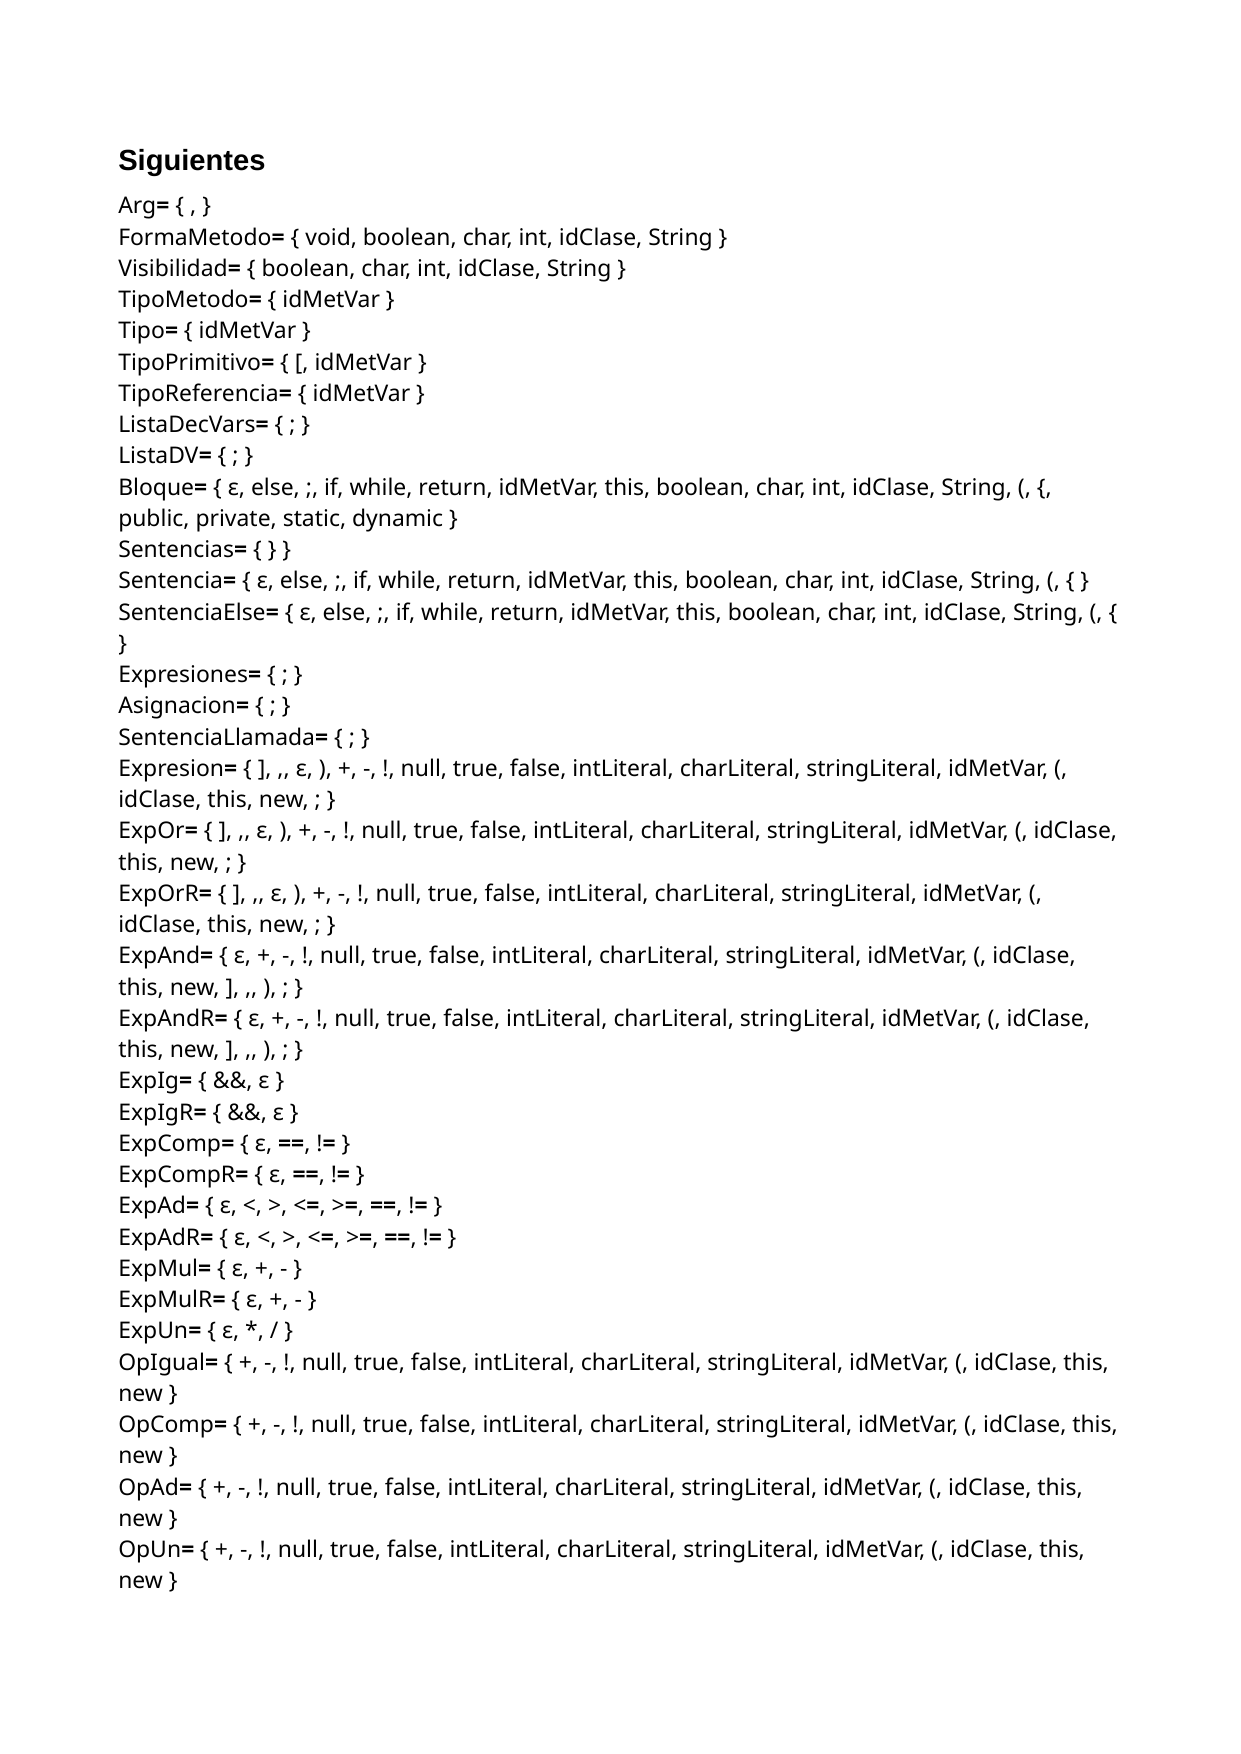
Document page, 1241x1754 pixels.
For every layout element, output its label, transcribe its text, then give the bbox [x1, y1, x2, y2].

text ExpMul= { ε, +, - } [118, 1252, 1122, 1283]
text TipoMetodo= { idMetVar } [118, 283, 1122, 314]
text Tipo= { idMetVar } [118, 314, 1122, 345]
text ExpComp= { ε, ==, != } [118, 1127, 1122, 1158]
text ExpAnd= { ε, +, -, !, null, true, false, intLiteral, charLiteral, stringLiteral, idMetVar, (, idClase, this, new, ], ,, ), ; } [118, 939, 1122, 1002]
text ListaDV= { ; } [118, 439, 1122, 470]
text Expresiones= { ; } [118, 658, 1122, 689]
text OpComp= { +, -, !, null, true, false, intLiteral, charLiteral, stringLiteral, idMetVar, (, idClase, this, new } [118, 1408, 1122, 1470]
text ExpAd= { ε, <, >, <=, >=, ==, != } [118, 1189, 1122, 1220]
text SentenciaElse= { ε, else, ;, if, while, return, idMetVar, this, boolean, char, int, idClase, String, (, { } [118, 595, 1122, 658]
text ExpOr= { ], ,, ε, ), +, -, !, null, true, false, intLiteral, charLiteral, stringLiteral, idMetVar, (, idClase, this, new, ; } [118, 814, 1122, 877]
text Asignacion= { ; } [118, 689, 1122, 720]
text Sentencia= { ε, else, ;, if, while, return, idMetVar, this, boolean, char, int, idClase, String, (, { } [118, 564, 1122, 595]
text Bloque= { ε, else, ;, if, while, return, idMetVar, this, boolean, char, int, idClase, String, (, {, public, private, static, dynamic } [118, 470, 1122, 533]
text ExpCompR= { ε, ==, != } [118, 1158, 1122, 1189]
text ExpUn= { ε, *, / } [118, 1314, 1122, 1345]
text OpAd= { +, -, !, null, true, false, intLiteral, charLiteral, stringLiteral, idMetVar, (, idClase, this, new } [118, 1470, 1122, 1533]
text ExpAndR= { ε, +, -, !, null, true, false, intLiteral, charLiteral, stringLiteral, idMetVar, (, idClase, this, new, ], ,, ), ; } [118, 1002, 1122, 1064]
subtitle Siguientes [118, 143, 1122, 177]
text ExpOrR= { ], ,, ε, ), +, -, !, null, true, false, intLiteral, charLiteral, stringLiteral, idMetVar, (, idClase, this, new, ; } [118, 877, 1122, 939]
text ListaDecVars= { ; } [118, 408, 1122, 439]
text Sentencias= { } } [118, 533, 1122, 564]
text ExpIg= { &&, ε } [118, 1064, 1122, 1095]
text OpUn= { +, -, !, null, true, false, intLiteral, charLiteral, stringLiteral, idMetVar, (, idClase, this, new } [118, 1533, 1122, 1595]
text ExpAdR= { ε, <, >, <=, >=, ==, != } [118, 1220, 1122, 1252]
text FormaMetodo= { void, boolean, char, int, idClase, String } [118, 220, 1122, 252]
text ExpMulR= { ε, +, - } [118, 1283, 1122, 1314]
text SentenciaLlamada= { ; } [118, 720, 1122, 752]
text Visibilidad= { boolean, char, int, idClase, String } [118, 252, 1122, 283]
text TipoPrimitivo= { [, idMetVar } [118, 345, 1122, 377]
text Expresion= { ], ,, ε, ), +, -, !, null, true, false, intLiteral, charLiteral, stringLiteral, idMetVar, (, idClase, this, new, ; } [118, 752, 1122, 814]
text TipoReferencia= { idMetVar } [118, 377, 1122, 408]
text Arg= { , } [118, 189, 1122, 220]
text ExpIgR= { &&, ε } [118, 1095, 1122, 1127]
text OpIgual= { +, -, !, null, true, false, intLiteral, charLiteral, stringLiteral, idMetVar, (, idClase, this, new } [118, 1345, 1122, 1408]
